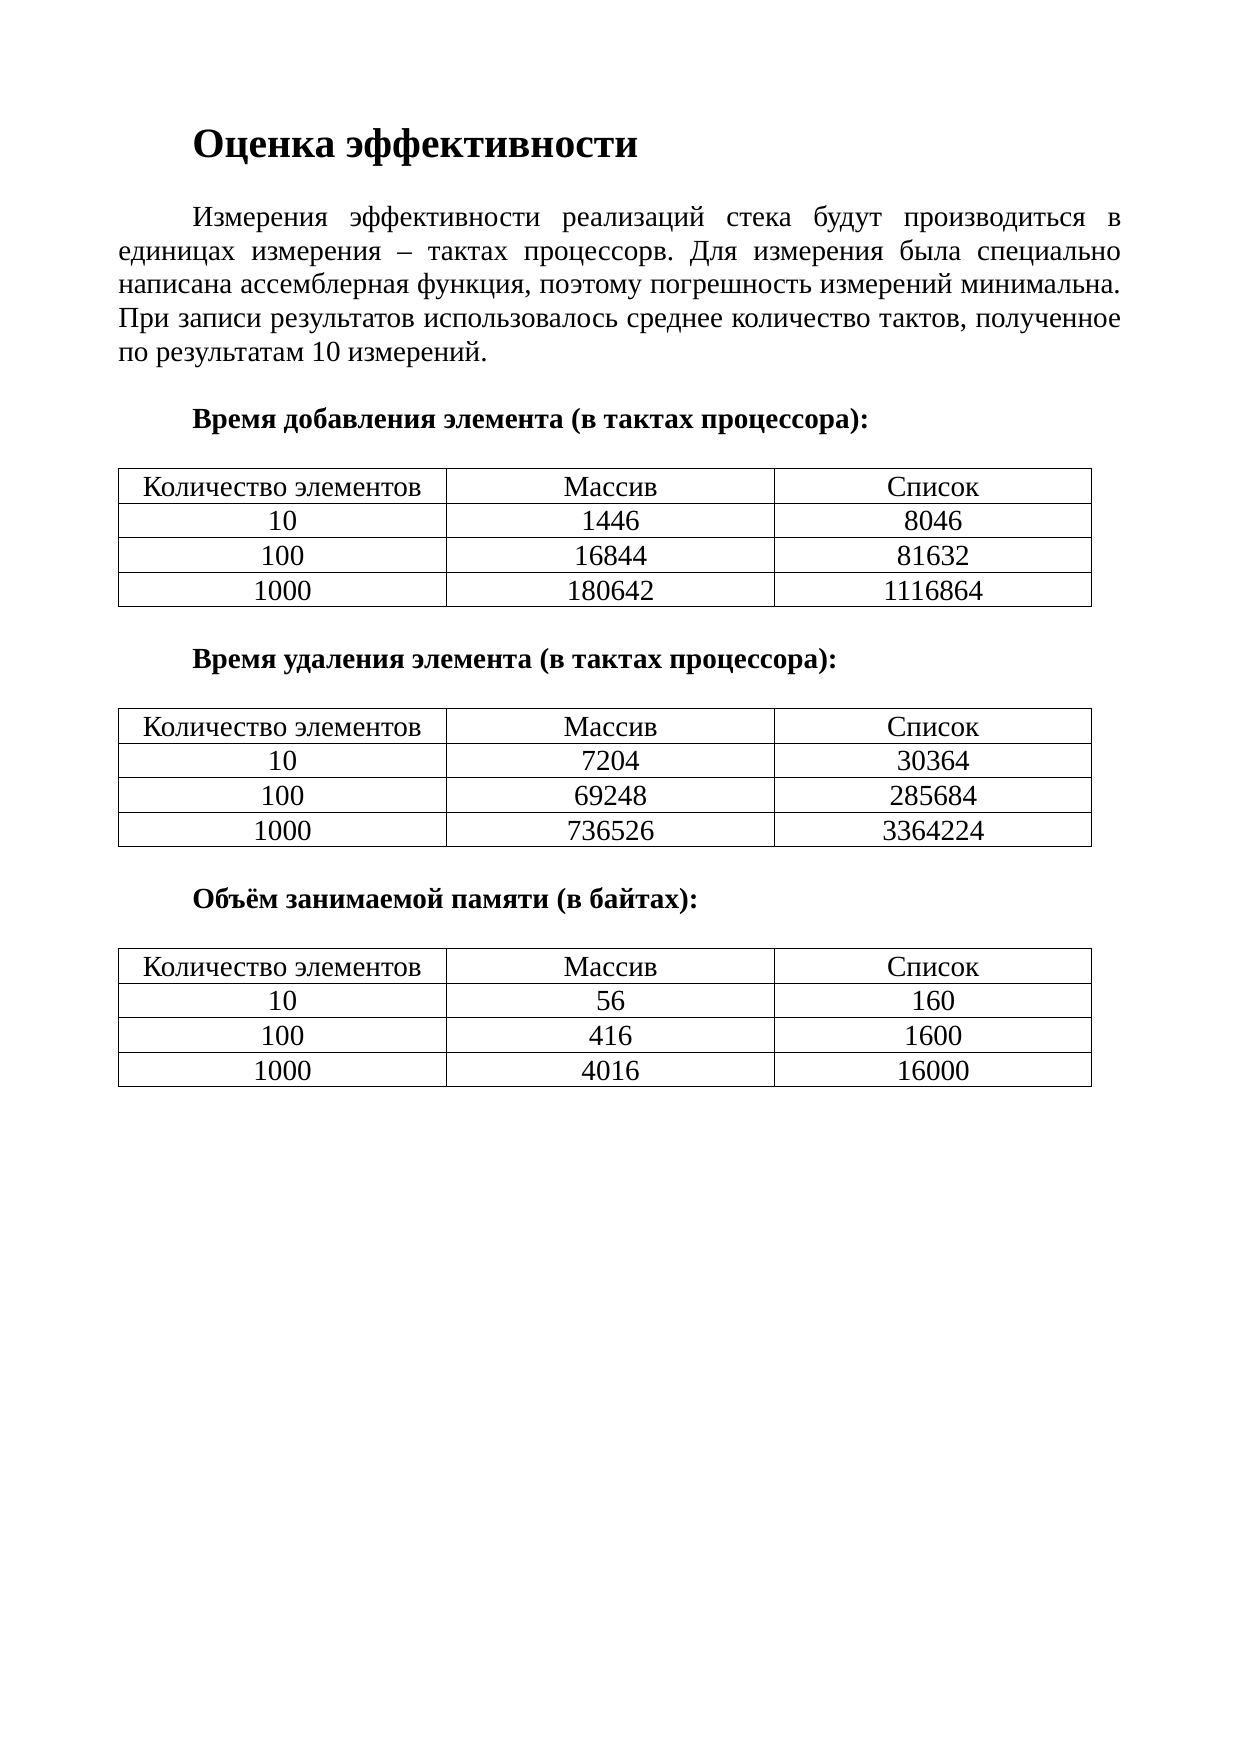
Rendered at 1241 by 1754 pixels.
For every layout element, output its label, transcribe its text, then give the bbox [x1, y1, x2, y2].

table_header Массив [447, 949, 774, 982]
table_cell 1000 [119, 573, 446, 606]
table_header Количество элементов [119, 709, 446, 742]
table_cell 1446 [447, 504, 774, 537]
table_cell 4016 [447, 1053, 774, 1086]
table_cell 180642 [447, 573, 774, 606]
table_cell 10 [119, 744, 446, 777]
table_cell 81632 [775, 538, 1091, 572]
text Время удаления элемента (в тактах процессора): [118, 641, 1122, 674]
table_header Список [775, 469, 1091, 502]
table_cell 56 [447, 984, 774, 1017]
table_cell 3364224 [775, 813, 1091, 846]
table_cell 1000 [119, 813, 446, 846]
text Объём занимаемой памяти (в байтах): [118, 881, 1122, 914]
table_cell 1000 [119, 1053, 446, 1086]
table_cell 8046 [775, 504, 1091, 537]
text Время добавления элемента (в тактах процессора): [118, 401, 1122, 434]
table_header Массив [447, 469, 774, 502]
table_cell 10 [119, 504, 446, 537]
table_header Количество элементов [119, 949, 446, 982]
table_header Количество элементов [119, 469, 446, 502]
table_cell 100 [119, 778, 446, 812]
table_cell 736526 [447, 813, 774, 846]
table_cell 100 [119, 538, 446, 572]
table_cell 1116864 [775, 573, 1091, 606]
table_header Массив [447, 709, 774, 742]
table_cell 416 [447, 1018, 774, 1052]
table_cell 30364 [775, 744, 1091, 777]
table_cell 69248 [447, 778, 774, 812]
table_header Список [775, 949, 1091, 982]
text Оценка эффективности [118, 118, 1122, 166]
text Измерения эффективности реализаций стека будут производиться в единицах измерения – тактах процессорв. Для измерения была специально написана ассемблерная функция, поэтому погрешность измерений минимальна. При записи результатов использовалось среднее количество тактов, полученное по результатам 10 измерений. [118, 199, 1122, 367]
table_cell 16000 [775, 1053, 1091, 1086]
table_cell 160 [775, 984, 1091, 1017]
table_cell 100 [119, 1018, 446, 1052]
table_header Список [775, 709, 1091, 742]
table_cell 285684 [775, 778, 1091, 812]
table_cell 7204 [447, 744, 774, 777]
table_cell 16844 [447, 538, 774, 572]
table_cell 1600 [775, 1018, 1091, 1052]
table_cell 10 [119, 984, 446, 1017]
